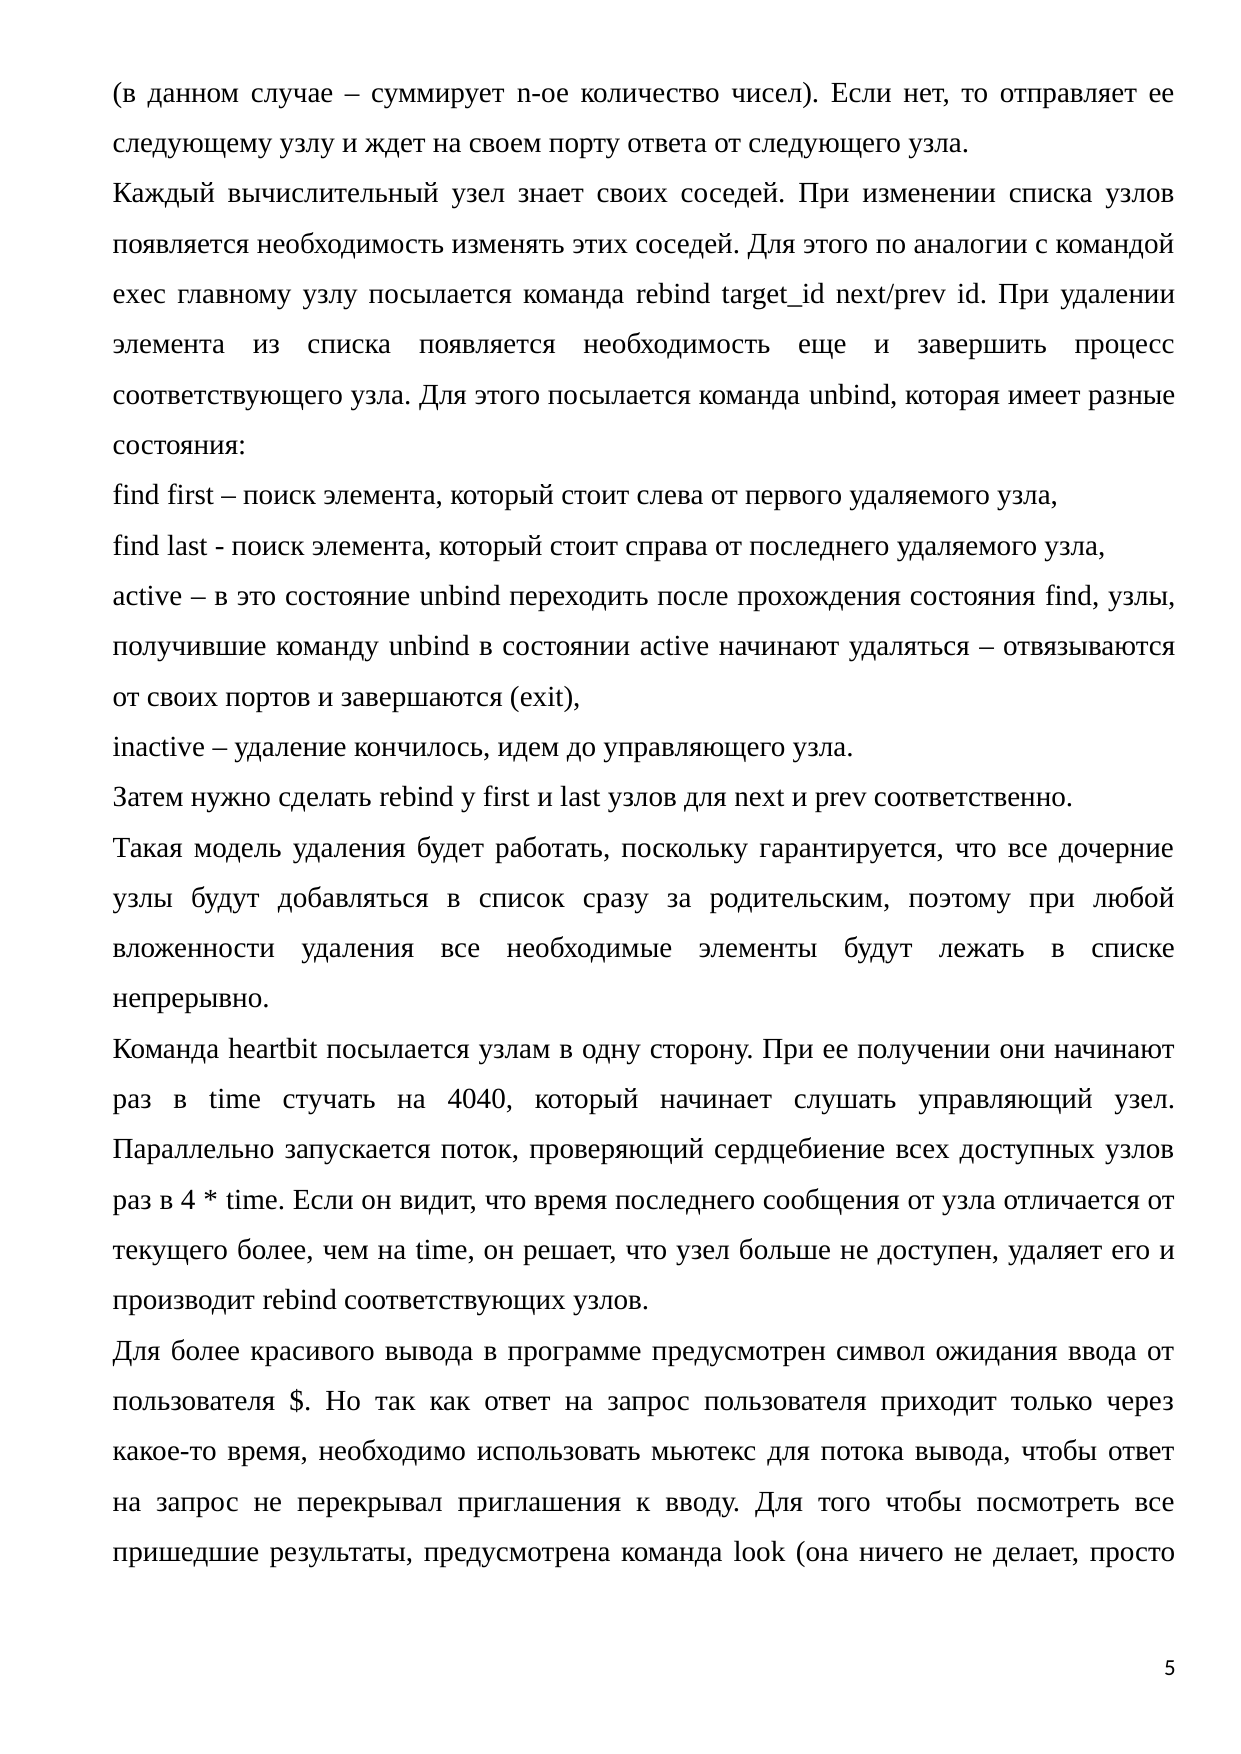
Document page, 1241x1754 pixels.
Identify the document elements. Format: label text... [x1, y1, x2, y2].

text find first – поиск элемента, который стоит слева от первого удаляемого узла, [112, 477, 1176, 511]
text Каждый вычислительный узел знает своих соседей. При изменении списка узлов появляется необходимость изменять этих соседей. Для этого по аналогии с командой exec главному узлу посылается команда rebind target_id next/prev id. При удалении элемента из списка появляется необходимость еще и завершить процесс соответствующего узла. Для этого посылается команда unbind, которая имеет разные состояния: [112, 176, 1176, 461]
text find last - поиск элемента, который стоит справа от последнего удаляемого узла, [112, 528, 1176, 561]
text (в данном случае – суммирует n-ое количество чисел). Если нет, то отправляет ее следующему узлу и ждет на своем порту ответа от следующего узла. [112, 75, 1176, 159]
text Такая модель удаления будет работать, поскольку гарантируется, что все дочерние узлы будут добавляться в список сразу за родительским, поэтому при любой вложенности удаления все необходимые элементы будут лежать в списке непрерывно. [112, 830, 1176, 1014]
text Для более красивого вывода в программе предусмотрен символ ожидания ввода от пользователя $. Но так как ответ на запрос пользователя приходит только через какое-то время, необходимо использовать мьютекс для потока вывода, чтобы ответ на запрос не перекрывал приглашения к вводу. Для того чтобы посмотреть все пришедшие результаты, предусмотрена команда look (она ничего не делает, просто [112, 1333, 1176, 1568]
text Команда heartbit посылается узлам в одну сторону. При ее получении они начинают раз в time стучать на 4040, который начинает слушать управляющий узел. Параллельно запускается поток, проверяющий сердцебиение всех доступных узлов раз в 4 * time. Если он видит, что время последнего сообщения от узла отличается от текущего более, чем на time, он решает, что узел больше не доступен, удаляет его и производит rebind соответствующих узлов. [112, 1031, 1176, 1316]
text inactive – удаление кончилось, идем до управляющего узла. [112, 729, 1176, 763]
text Затем нужно сделать rebind у first и last узлов для next и prev соответственно. [112, 779, 1176, 813]
text active – в это состояние unbind переходить после прохождения состояния find, узлы, получившие команду unbind в состоянии active начинают удаляться – отвязываются от своих портов и завершаются (exit), [112, 578, 1176, 712]
